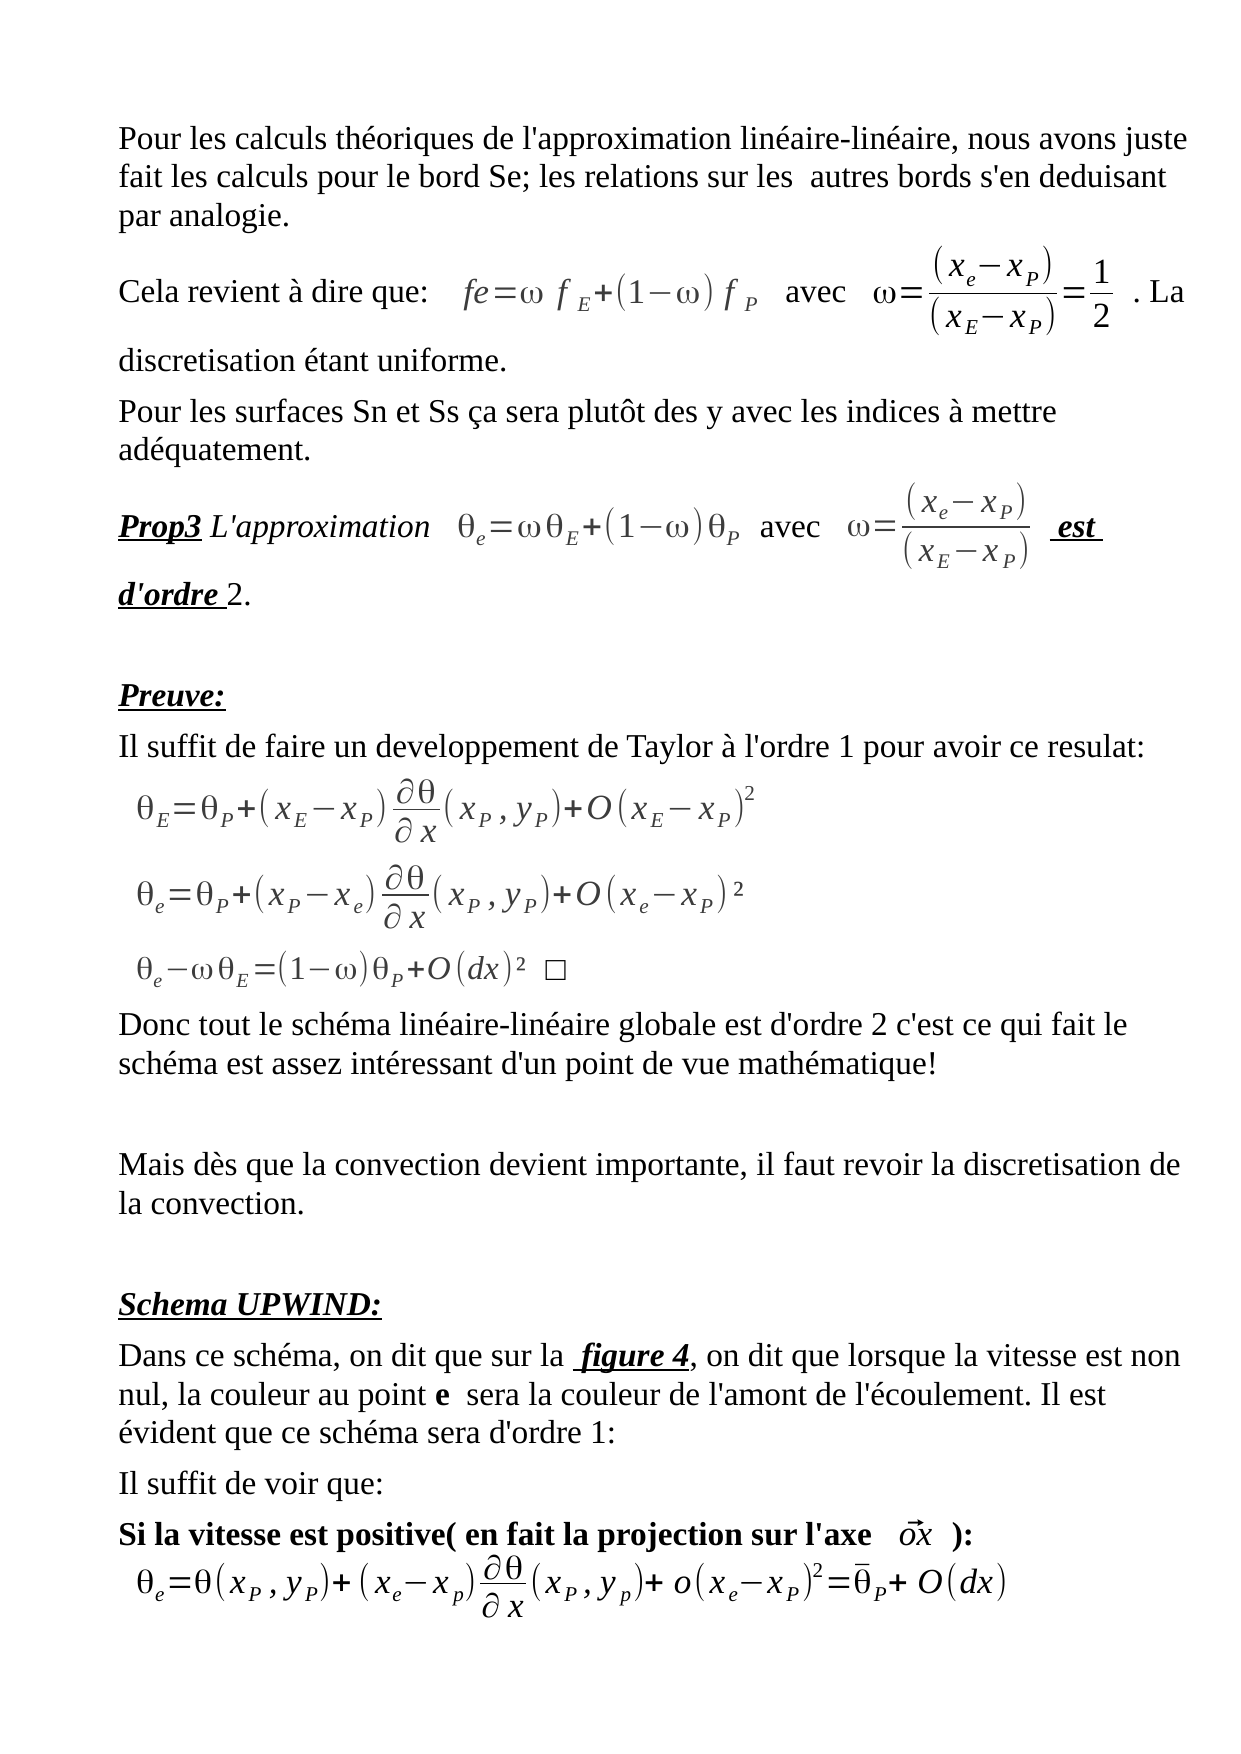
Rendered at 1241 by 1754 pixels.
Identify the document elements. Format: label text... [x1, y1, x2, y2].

text Donc tout le schéma linéaire-linéaire globale est d'ordre 2 c'est ce qui fait le schéma est assez intéressant d'un point de vue mathématique! [118, 1005, 1206, 1081]
text Dans ce schéma, on dit que sur la figure 4, on dit que lorsque la vitesse est non nul, la couleur au point e sera la couleur de l'amont de l'écoulement. Il est évident que ce schéma sera d'ordre 1: [118, 1336, 1206, 1451]
text Prop3 L'approximation avec est d'ordre 2. [118, 480, 1206, 612]
text Cela revient à dire que: avec . La discretisation étant uniforme. [118, 246, 1206, 378]
text Si la vitesse est positive( en fait la projection sur l'axe ): [118, 1514, 1206, 1624]
text □ [118, 949, 1206, 992]
text Preuve: [118, 676, 1206, 714]
text Schema UPWIND: [118, 1285, 1206, 1323]
text Pour les calculs théoriques de l'approximation linéaire-linéaire, nous avons juste fait les calculs pour le bord Se; les relations sur les autres bords s'en deduisant par analogie. [118, 118, 1206, 233]
text Pour les surfaces Sn et Ss ça sera plutôt des y avec les indices à mettre adéquatement. [118, 391, 1206, 468]
text Mais dès que la convection devient importante, il faut revoir la discretisation de la convection. [118, 1145, 1206, 1221]
text Il suffit de faire un developpement de Taylor à l'ordre 1 pour avoir ce resulat: [118, 726, 1206, 765]
text Il suffit de voir que: [118, 1463, 1206, 1501]
